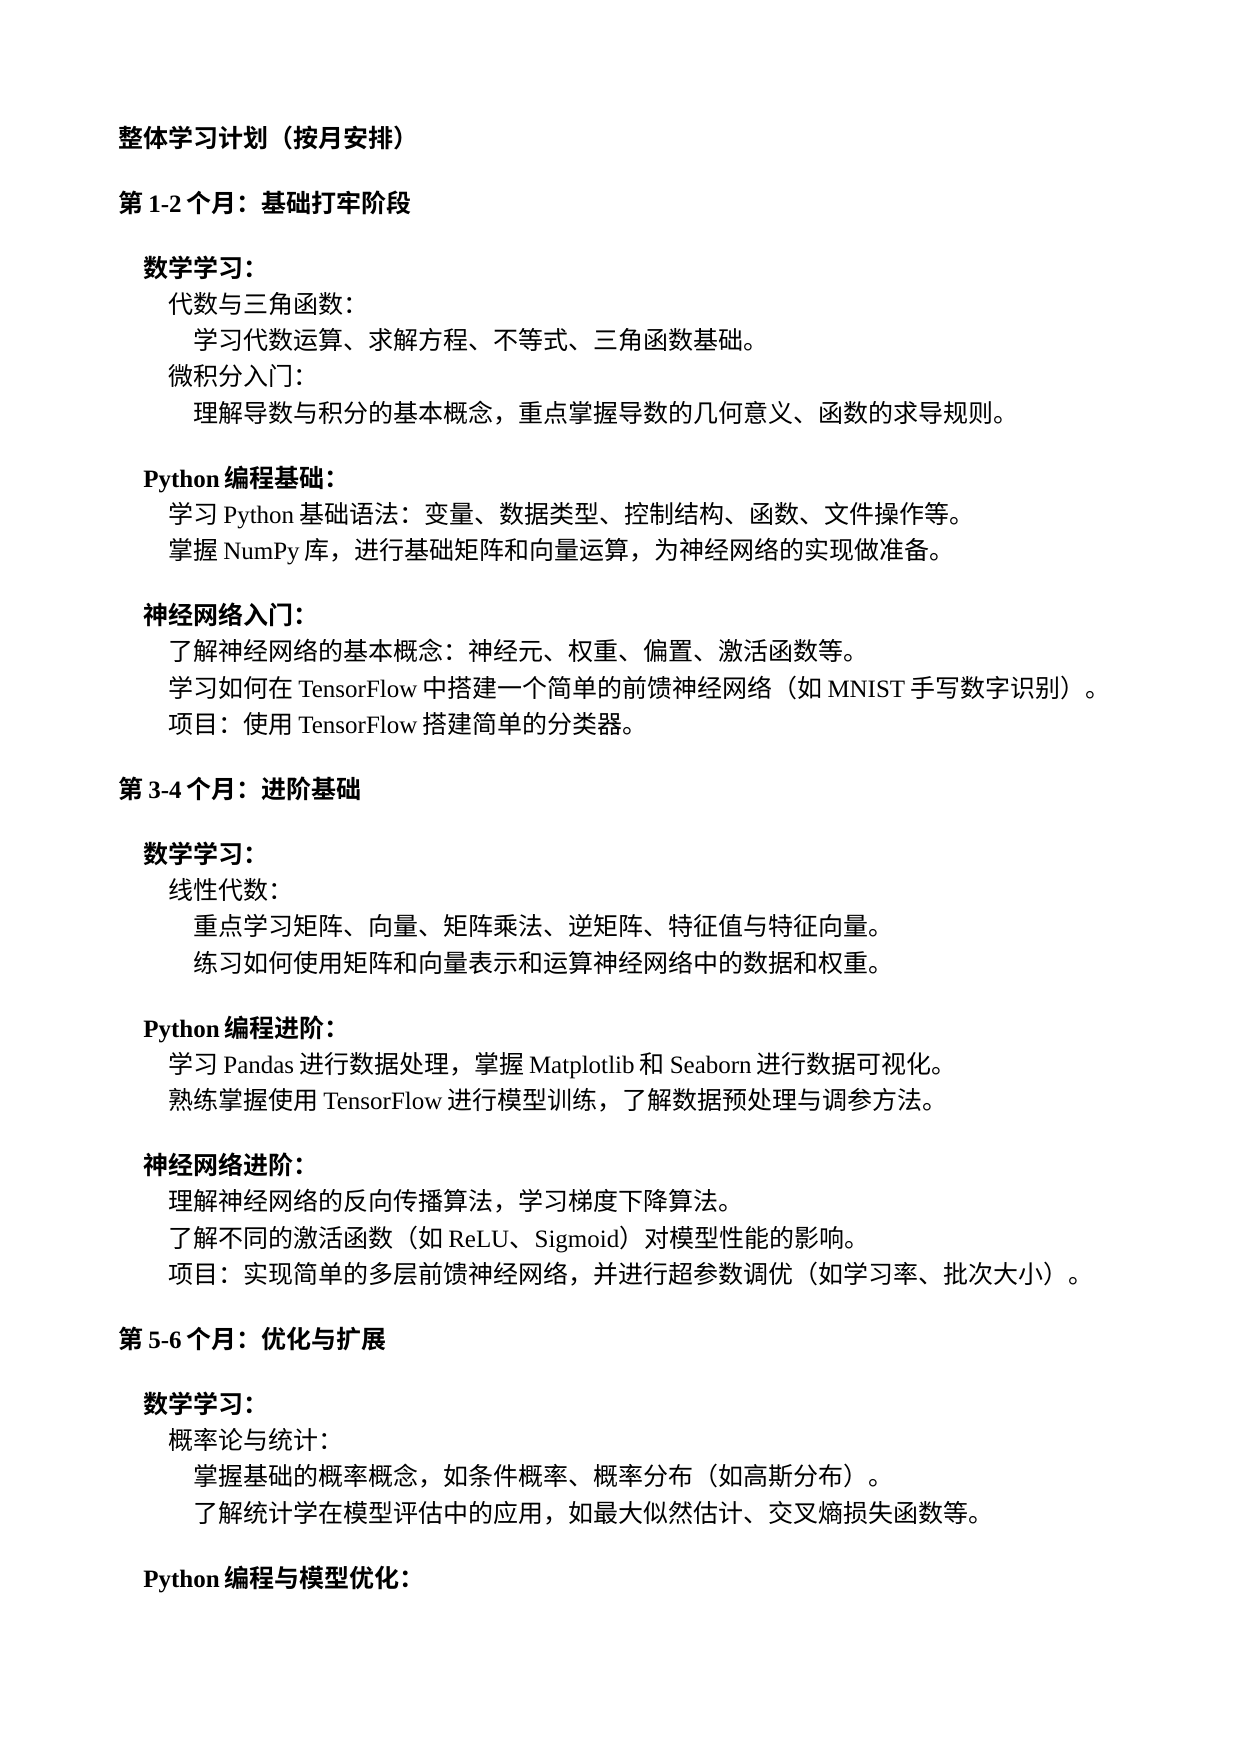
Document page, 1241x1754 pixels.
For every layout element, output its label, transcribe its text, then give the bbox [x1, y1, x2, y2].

text 数学学习： [118, 834, 1122, 871]
text 理解神经网络的反向传播算法，学习梯度下降算法。 [118, 1182, 1122, 1218]
text 了解神经网络的基本概念：神经元、权重、偏置、激活函数等。 [118, 632, 1122, 668]
text Python编程基础： [118, 458, 1122, 494]
text 了解不同的激活函数（如ReLU、Sigmoid）对模型性能的影响。 [118, 1218, 1122, 1254]
text 熟练掌握使用TensorFlow进行模型训练，了解数据预处理与调参方法。 [118, 1081, 1122, 1117]
text Python编程进阶： [118, 1008, 1122, 1044]
text Python编程与模型优化： [118, 1558, 1122, 1594]
text 项目：实现简单的多层前馈神经网络，并进行超参数调优（如学习率、批次大小）。 [118, 1254, 1122, 1291]
text 第1-2个月：基础打牢阶段 [118, 183, 1122, 219]
text 整体学习计划（按月安排） [118, 118, 1122, 154]
text 项目：使用TensorFlow搭建简单的分类器。 [118, 704, 1122, 741]
text 神经网络进阶： [118, 1146, 1122, 1182]
text 理解导数与积分的基本概念，重点掌握导数的几何意义、函数的求导规则。 [118, 393, 1122, 429]
text 代数与三角函数： [118, 284, 1122, 321]
text 了解统计学在模型评估中的应用，如最大似然估计、交叉熵损失函数等。 [118, 1493, 1122, 1529]
text 第5-6个月：优化与扩展 [118, 1319, 1122, 1356]
text 概率论与统计： [118, 1421, 1122, 1457]
text 掌握NumPy库，进行基础矩阵和向量运算，为神经网络的实现做准备。 [118, 531, 1122, 567]
text 重点学习矩阵、向量、矩阵乘法、逆矩阵、特征值与特征向量。 [118, 907, 1122, 943]
text 数学学习： [118, 1384, 1122, 1421]
text 神经网络入门： [118, 596, 1122, 632]
text 线性代数： [118, 871, 1122, 907]
text 学习Pandas进行数据处理，掌握Matplotlib和Seaborn进行数据可视化。 [118, 1044, 1122, 1081]
text 学习代数运算、求解方程、不等式、三角函数基础。 [118, 321, 1122, 357]
text 学习Python基础语法：变量、数据类型、控制结构、函数、文件操作等。 [118, 494, 1122, 531]
text 微积分入门： [118, 357, 1122, 393]
text 学习如何在TensorFlow中搭建一个简单的前馈神经网络（如MNIST手写数字识别）。 [118, 668, 1122, 704]
text 练习如何使用矩阵和向量表示和运算神经网络中的数据和权重。 [118, 943, 1122, 979]
text 数学学习： [118, 248, 1122, 284]
text 第3-4个月：进阶基础 [118, 769, 1122, 806]
text 掌握基础的概率概念，如条件概率、概率分布（如高斯分布）。 [118, 1457, 1122, 1493]
